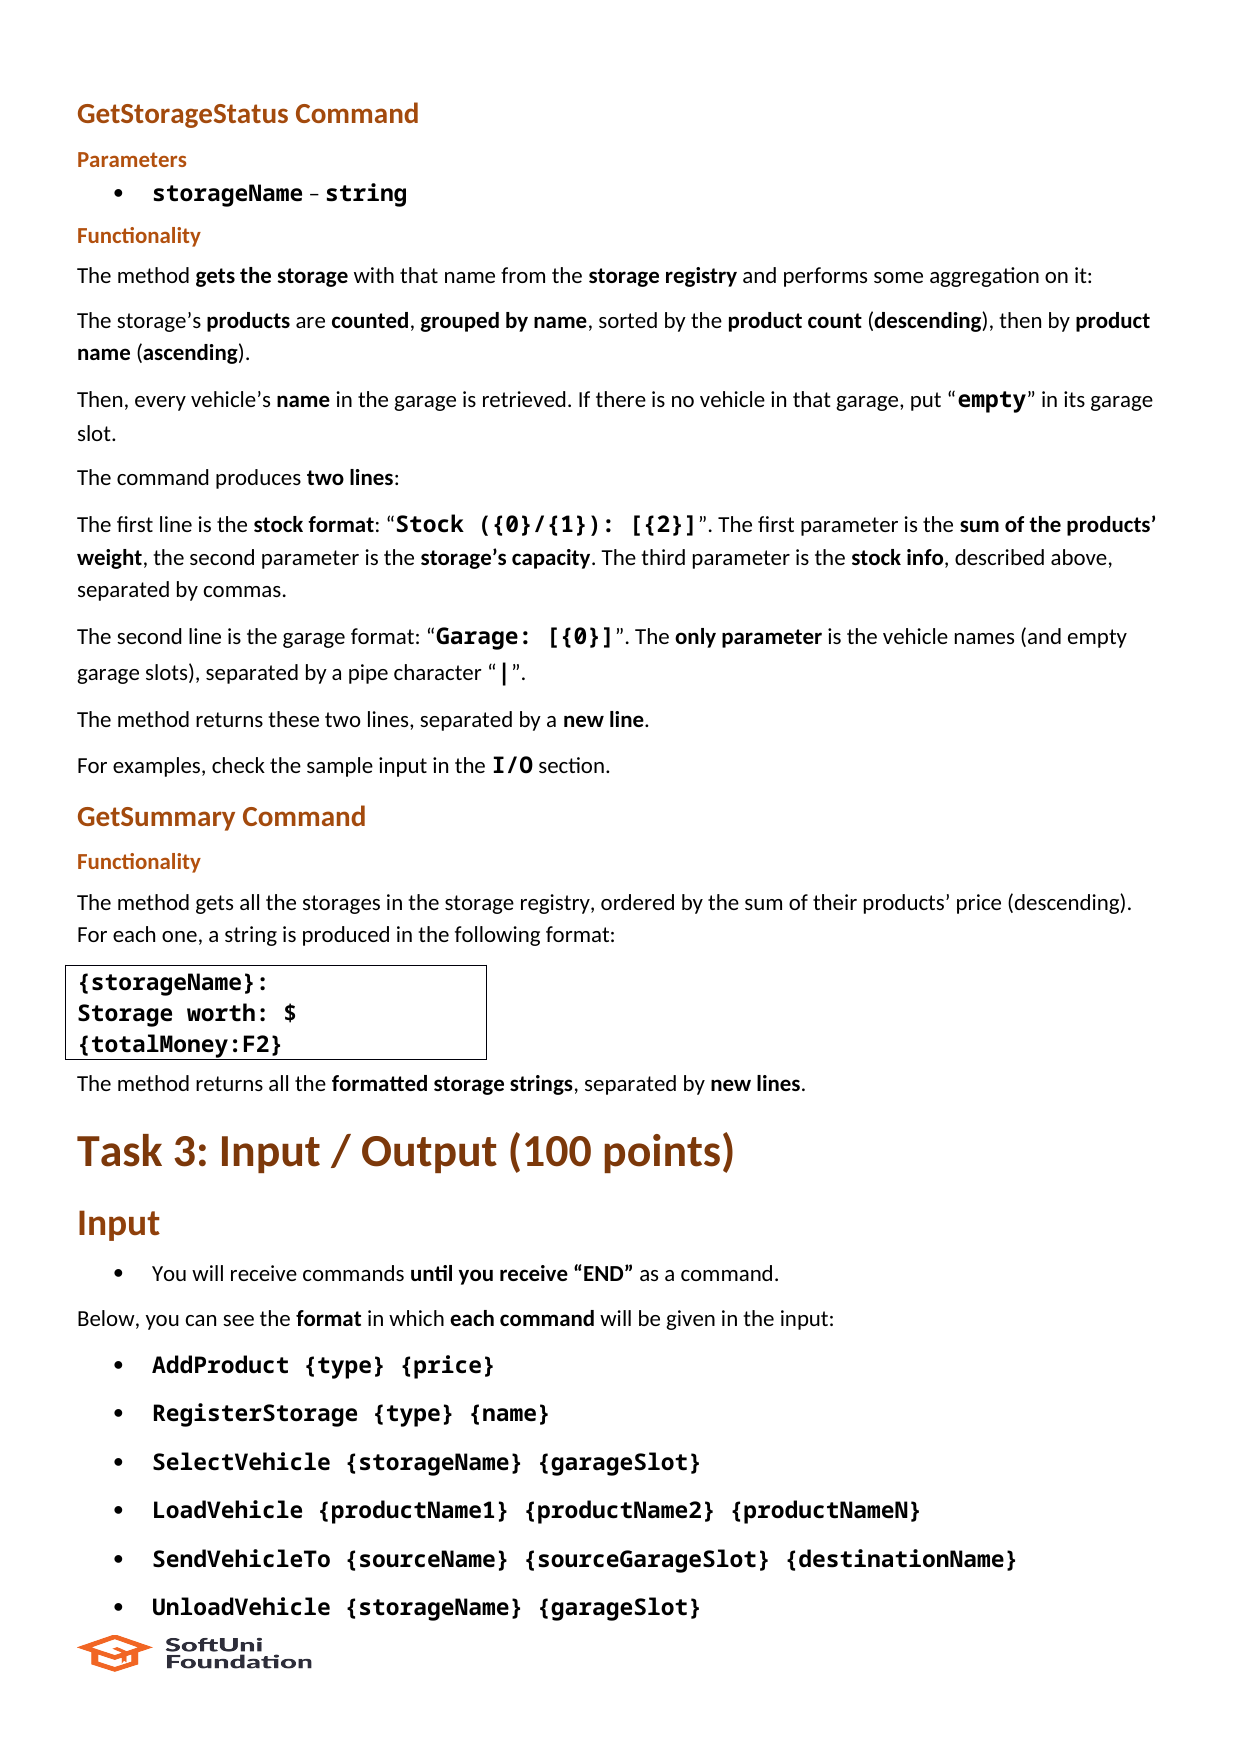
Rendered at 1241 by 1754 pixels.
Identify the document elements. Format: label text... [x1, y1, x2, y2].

list SelectVehicle {storageName} {garageSlot} [114, 1446, 1163, 1477]
list UnloadVehicle {storageName} {garageSlot} [114, 1591, 1163, 1622]
text Below, you can see the format in which each command will be given in the input: [77, 1304, 1163, 1332]
text The method returns all the formatted storage strings, separated by new lines. [77, 1069, 1163, 1097]
subtitle Functionality [77, 847, 1163, 875]
list storageName – string [114, 177, 1163, 208]
subtitle Input [77, 1198, 1163, 1244]
text Then, every vehicle’s name in the garage is retrieved. If there is no vehicle in that garage, put “empty” in its garage slot. [77, 383, 1163, 447]
text The first line is the stock format: “Stock ({0}/{1}): [{2}]”. The first parameter is the sum of the products’ weight, the second parameter is the storage’s capacity. The third parameter is the stock info, described above, separated by commas. [77, 508, 1163, 604]
text The method gets the storage with that name from the storage registry and performs some aggregation on it: [77, 262, 1163, 290]
text For examples, check the sample input in the I/O section. [77, 749, 1163, 781]
list LoadVehicle {productName1} {productName2} {productNameN} [114, 1494, 1163, 1525]
list You will receive commands until you receive “END” as a command. [114, 1259, 1163, 1287]
list RegisterStorage {type} {name} [114, 1397, 1163, 1428]
table_header {storageName}: Storage worth: ${totalMoney:F2} [66, 966, 486, 1059]
list AddProduct {type} {price} [114, 1349, 1163, 1380]
subtitle Parameters [77, 145, 1163, 173]
subtitle GetSummary Command [77, 798, 1163, 833]
list SendVehicleTo {sourceName} {sourceGarageSlot} {destinationName} [114, 1543, 1163, 1574]
text The second line is the garage format: “Garage: [{0}]”. The only parameter is the vehicle names (and empty garage slots), separated by a pipe character “|”. [77, 620, 1163, 687]
subtitle Task 3: Input / Output (100 points) [77, 1122, 1163, 1178]
subtitle GetStorageStatus Command [77, 95, 1163, 131]
subtitle Functionality [77, 221, 1163, 249]
text The method returns these two lines, separated by a new line. [77, 705, 1163, 733]
text The storage’s products are counted, grouped by name, sorted by the product count (descending), then by product name (ascending). [77, 306, 1163, 367]
text The method gets all the storages in the storage registry, ordered by the sum of their products’ price (descending). For each one, a string is produced in the following format: [77, 888, 1163, 948]
picture [76, 1635, 312, 1672]
text The command produces two lines: [77, 463, 1163, 491]
